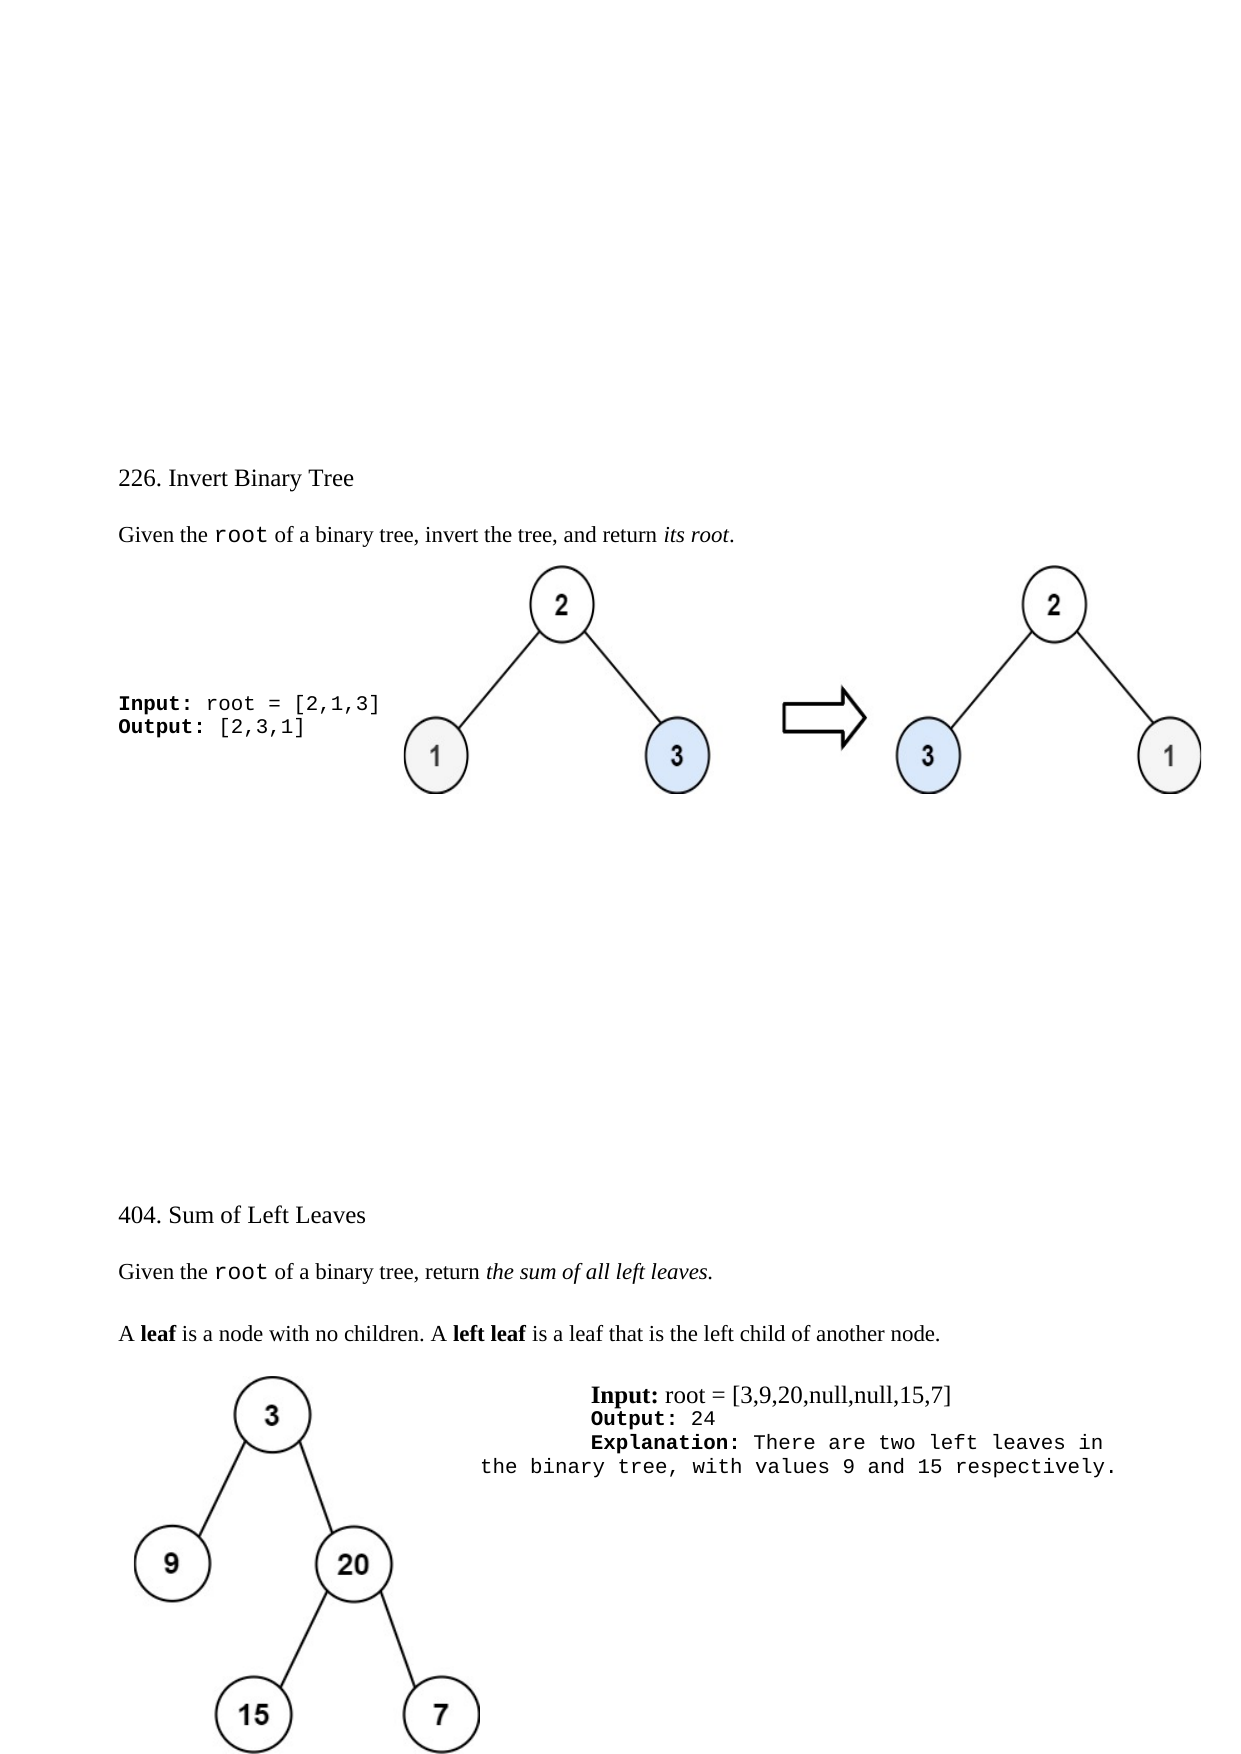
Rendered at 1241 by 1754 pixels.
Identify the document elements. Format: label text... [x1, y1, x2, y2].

text Output: [2,3,1] [118, 716, 403, 740]
text Given the root of a binary tree, return the sum of all left leaves. [118, 1258, 1122, 1286]
text Given the root of a binary tree, invert the tree, and return its root. [118, 521, 1122, 549]
text 226. Invert Binary Tree [118, 463, 1122, 492]
picture [403, 565, 1202, 794]
text Input: root = [3,9,20,null,null,15,7] [480, 1380, 1122, 1408]
text [118, 1408, 133, 1432]
picture [133, 1376, 480, 1754]
text Output: 24 [480, 1408, 1122, 1432]
text A leaf is a node with no children. A left leaf is a leaf that is the left child of another node. [118, 1320, 1122, 1346]
text 404. Sum of Left Leaves [118, 1201, 1122, 1229]
text Explanation: There are two left leaves in the binary tree, with values 9 and 15 respectively. [480, 1432, 1122, 1479]
text Input: root = [2,1,3] [118, 693, 403, 716]
